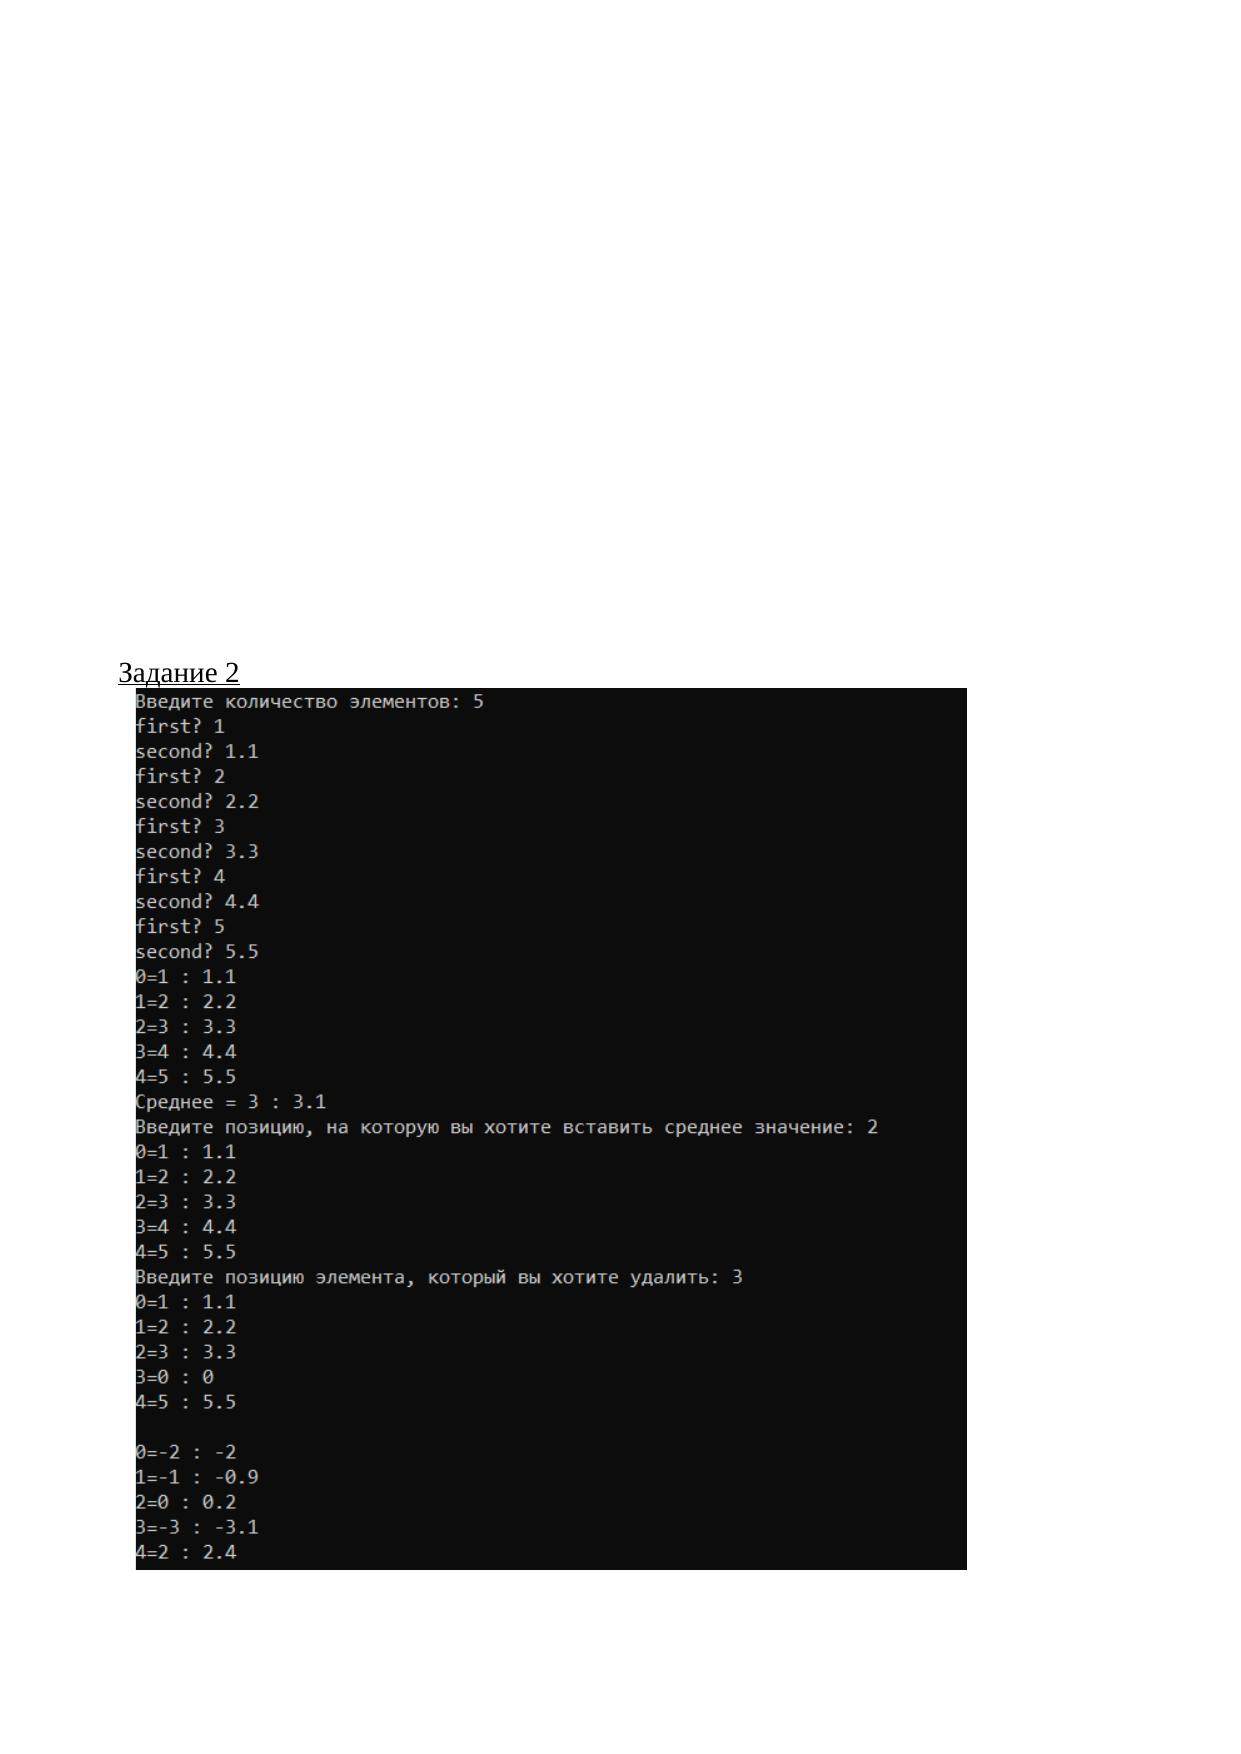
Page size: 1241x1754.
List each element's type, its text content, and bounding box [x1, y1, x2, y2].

text Задание 2 [118, 655, 1122, 688]
